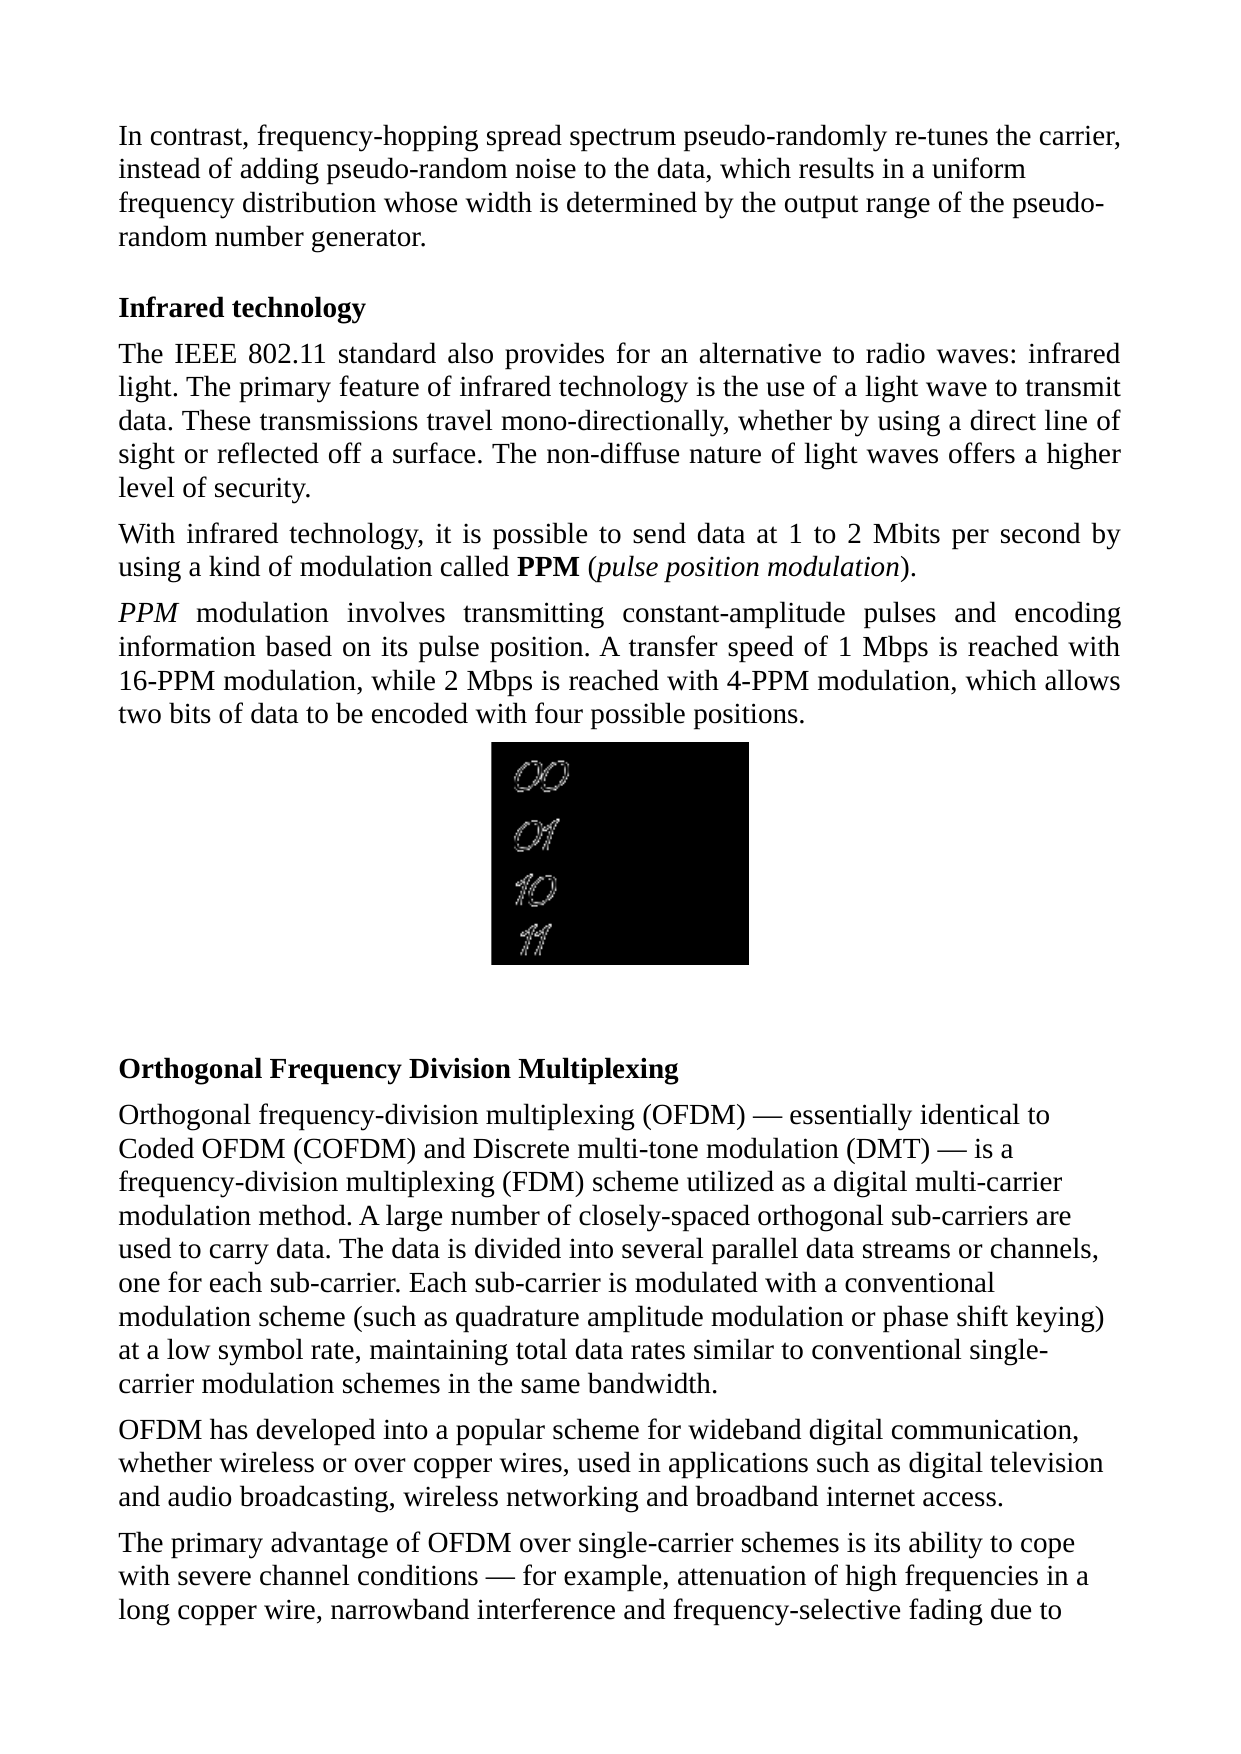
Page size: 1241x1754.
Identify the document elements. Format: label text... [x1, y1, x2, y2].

text The primary advantage of OFDM over single-carrier schemes is its ability to cope with severe channel conditions — for example, attenuation of high frequencies in a long copper wire, narrowband interference and frequency-selective fading due to [118, 1525, 1122, 1626]
text OFDM has developed into a popular scheme for wideband digital communication, whether wireless or over copper wires, used in applications such as digital television and audio broadcasting, wireless networking and broadband internet access. [118, 1412, 1122, 1512]
text Orthogonal Frequency Division Multiplexing [118, 1051, 1122, 1085]
picture [491, 742, 749, 965]
text PPM modulation involves transmitting constant-amplitude pulses and encoding information based on its pulse position. A transfer speed of 1 Mbps is reached with 16-PPM modulation, while 2 Mbps is reached with 4-PPM modulation, which allows two bits of data to be encoded with four possible positions. [118, 596, 1122, 730]
subtitle Infrared technology [118, 290, 1122, 323]
text In contrast, frequency-hopping spread spectrum pseudo-randomly re-tunes the carrier, instead of adding pseudo-random noise to the data, which results in a uniform frequency distribution whose width is determined by the output range of the pseudo-random number generator. [118, 118, 1122, 252]
text The IEEE 802.11 standard also provides for an alternative to radio waves: infrared light. The primary feature of infrared technology is the use of a light wave to transmit data. These transmissions travel mono-directionally, whether by using a direct line of sight or reflected off a surface. The non-diffuse nature of light waves offers a higher level of security. [118, 336, 1122, 503]
text Orthogonal frequency-division multiplexing (OFDM) — essentially identical to Coded OFDM (COFDM) and Discrete multi-tone modulation (DMT) — is a frequency-division multiplexing (FDM) scheme utilized as a digital multi-carrier modulation method. A large number of closely-spaced orthogonal sub-carriers are used to carry data. The data is divided into several parallel data streams or channels, one for each sub-carrier. Each sub-carrier is modulated with a conventional modulation scheme (such as quadrature amplitude modulation or phase shift keying) at a low symbol rate, maintaining total data rates similar to conventional single-carrier modulation schemes in the same bandwidth. [118, 1097, 1122, 1399]
text With infrared technology, it is possible to send data at 1 to 2 Mbits per second by using a kind of modulation called PPM (pulse position modulation). [118, 516, 1122, 583]
